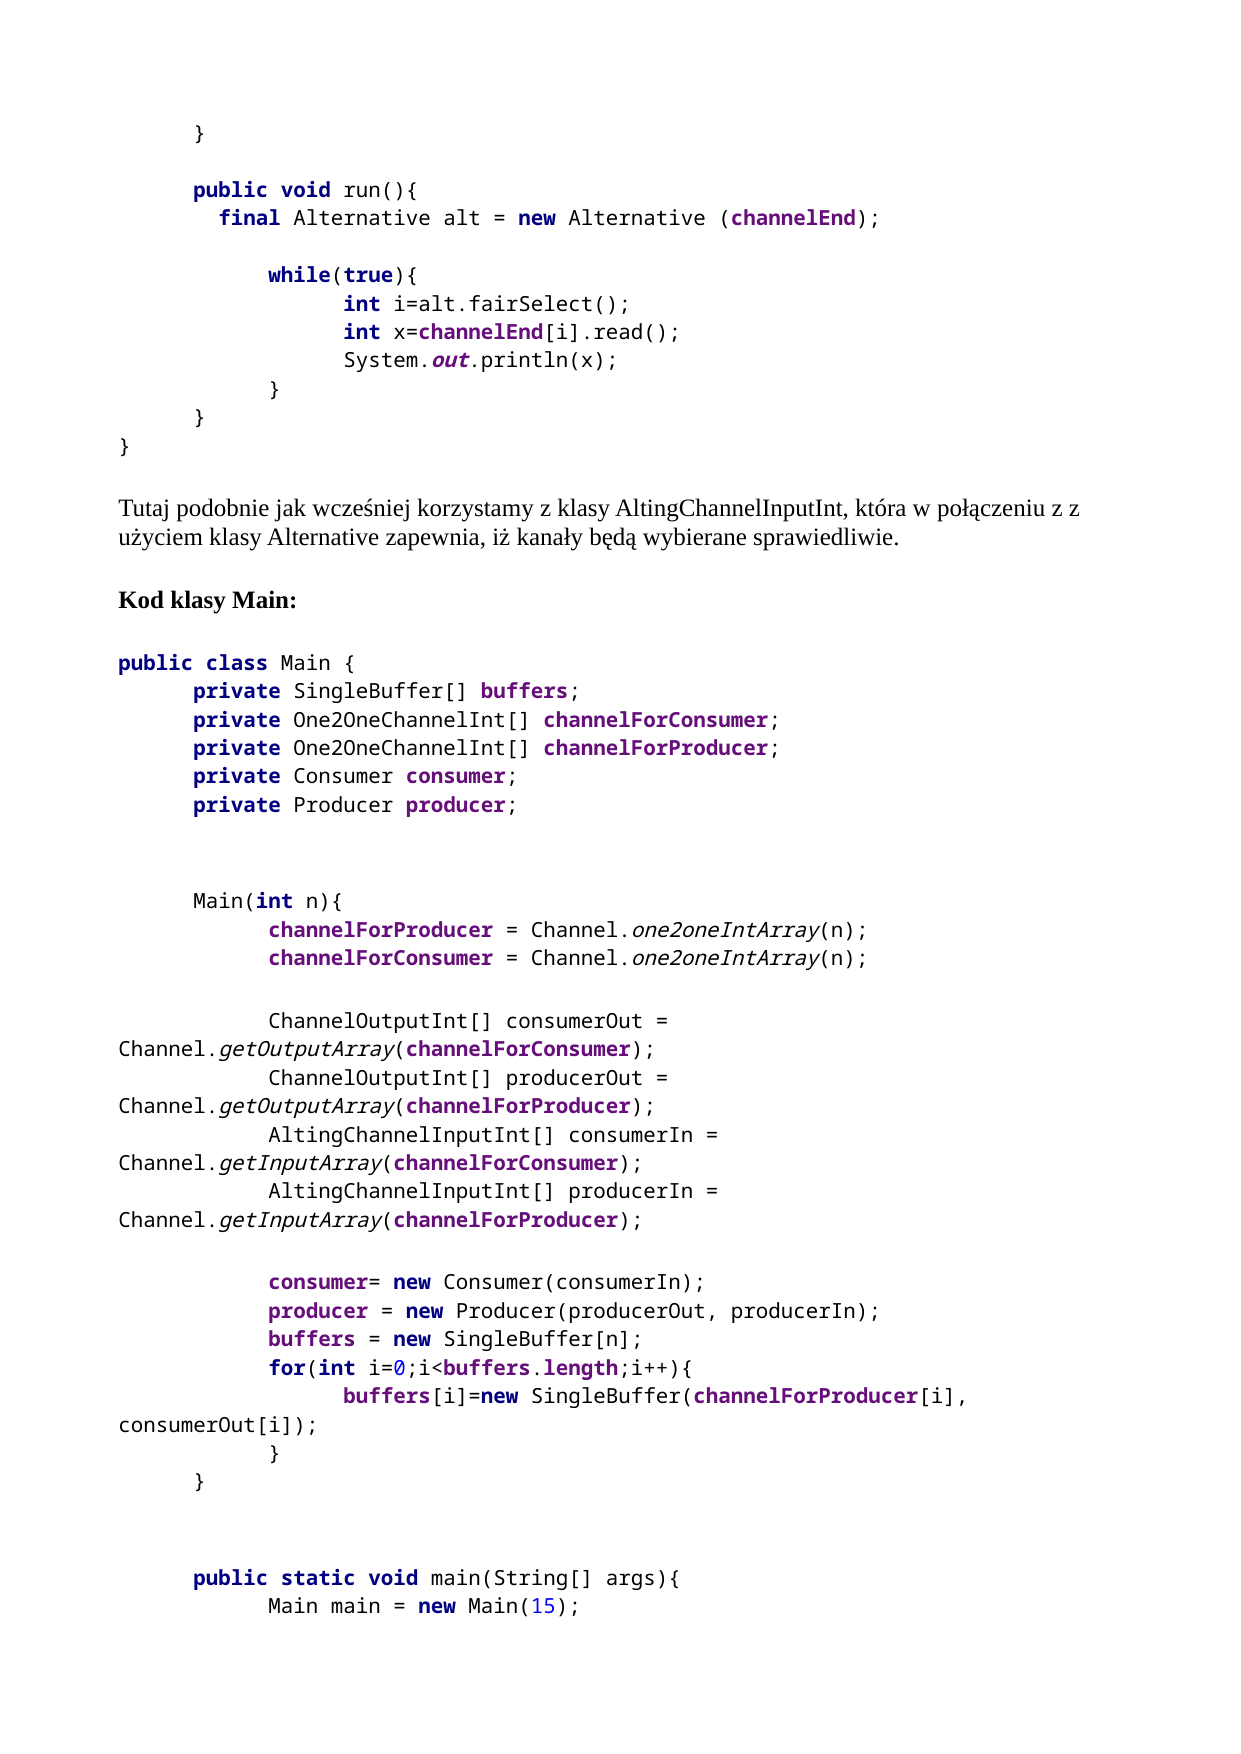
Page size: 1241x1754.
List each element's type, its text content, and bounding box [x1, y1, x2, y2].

text Kod klasy Main: [118, 585, 1122, 614]
text Tutaj podobnie jak wcześniej korzystamy z klasy AltingChannelInputInt, która w połączeniu z z użyciem klasy Alternative zapewnia, iż kanały będą wybierane sprawiedliwie. [118, 493, 1122, 551]
text public class Main { private SingleBuffer[] buffers; private One2OneChannelInt[] channelForConsumer; private One2OneChannelInt[] channelForProducer; private Consumer consumer; private Producer producer; Main(int n){ channelForProducer = Channel.one2oneIntArray(n); channelForConsumer = Channel.one2oneIntArray(n); ChannelOutputInt[] consumerOut = Channel.getOutputArray(channelForConsumer); ChannelOutputInt[] producerOut = Channel.getOutputArray(channelForProducer); AltingChannelInputInt[] consumerIn = Channel.getInputArray(channelForConsumer); AltingChannelInputInt[] producerIn = Channel.getInputArray(channelForProducer); consumer= new Consumer(consumerIn); producer = new Producer(producerOut, producerIn); buffers = new SingleBuffer[n]; for(int i=0;i<buffers.length;i++){ buffers[i]=new SingleBuffer(channelForProducer[i], consumerOut[i]); } } public static void main(String[] args){ Main main = new Main(15); [118, 648, 1122, 1620]
text } public void run(){ final Alternative alt = new Alternative (channelEnd); while(true){ int i=alt.fairSelect(); int x=channelEnd[i].read(); System.out.println(x); } } } [118, 118, 1122, 459]
